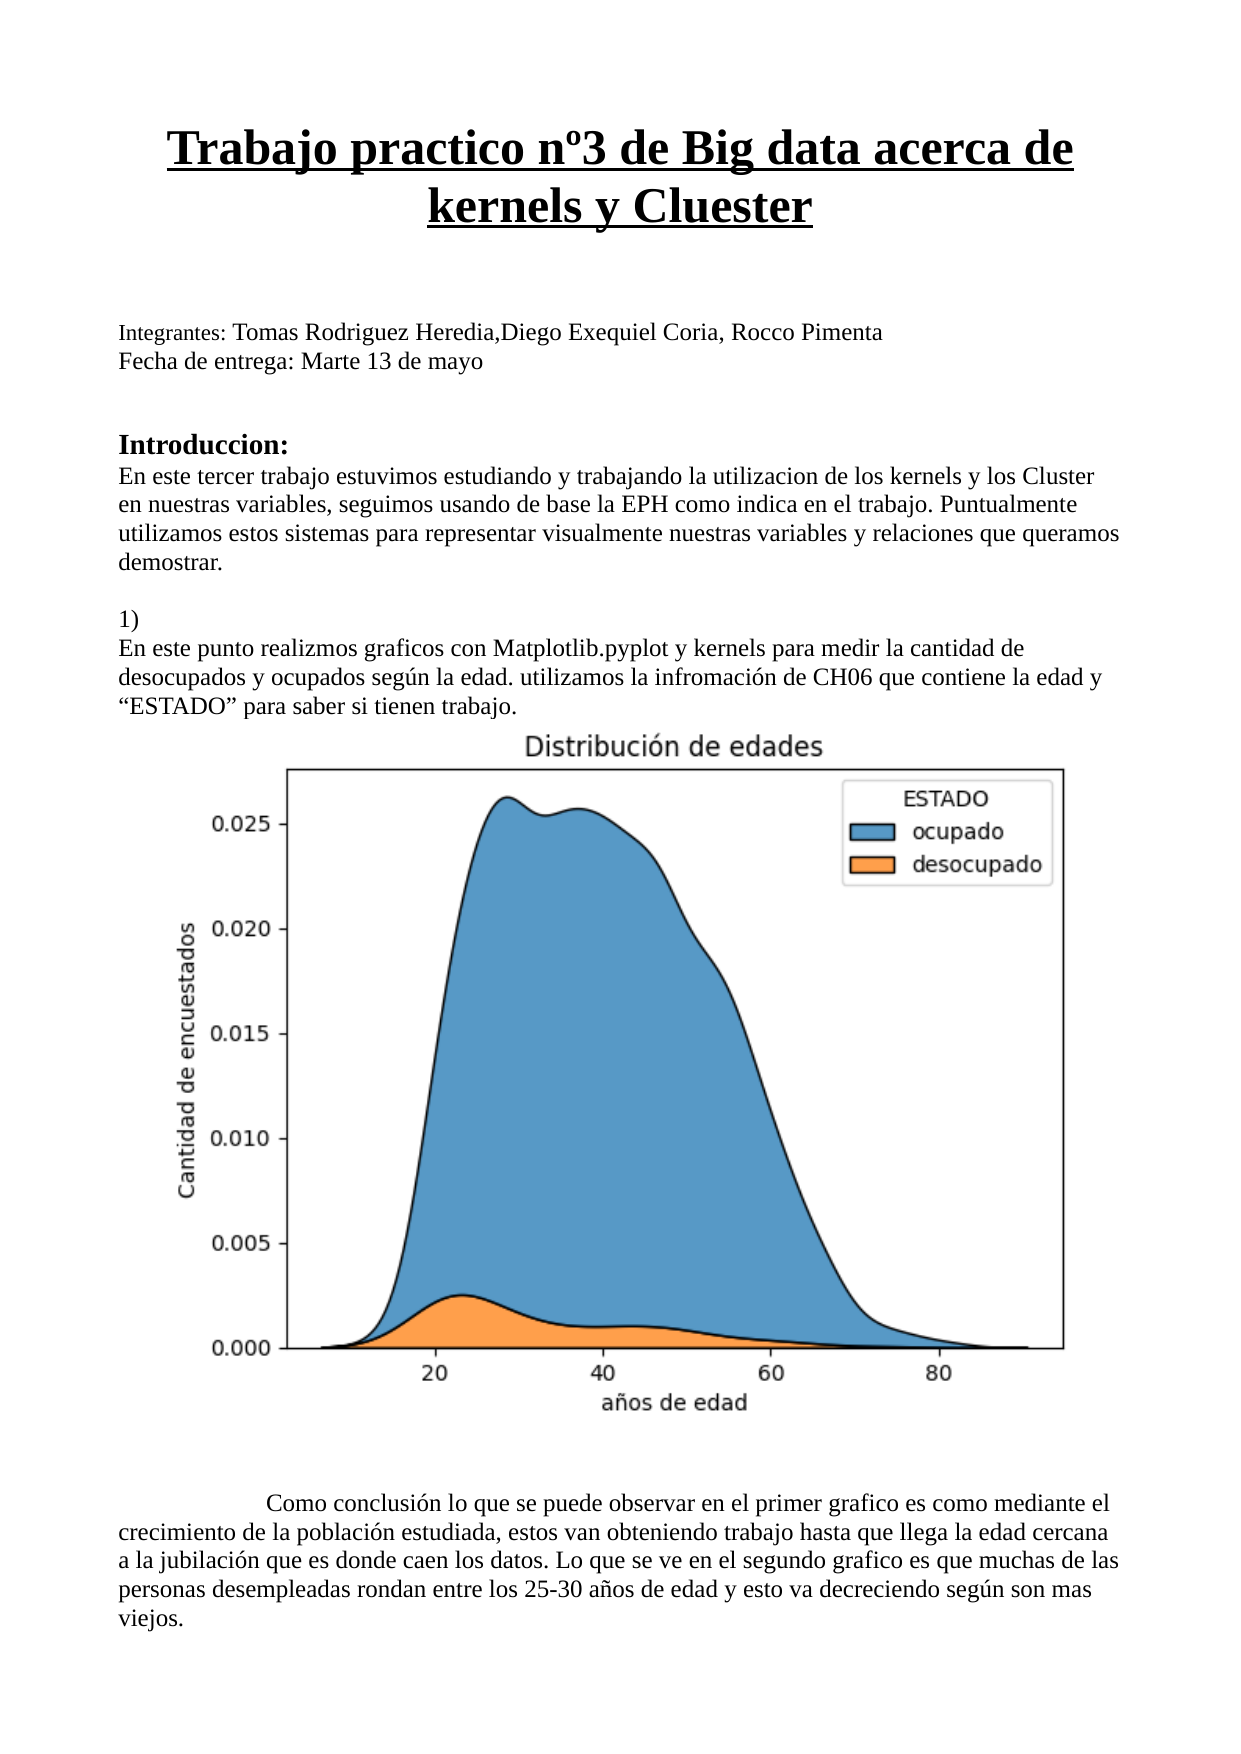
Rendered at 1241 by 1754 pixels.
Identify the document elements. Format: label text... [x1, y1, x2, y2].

text En este punto realizmos graficos con Matplotlib.pyplot y kernels para medir la cantidad de desocupados y ocupados según la edad. utilizamos la infromación de CH06 que contiene la edad y “ESTADO” para saber si tienen trabajo. [118, 633, 1122, 719]
text Introduccion: [118, 427, 1122, 461]
picture [163, 719, 1077, 1431]
text 1) [118, 604, 1122, 633]
text Integrantes: Tomas Rodriguez Heredia,Diego Exequiel Coria, Rocco Pimenta [118, 317, 1122, 346]
text En este tercer trabajo estuvimos estudiando y trabajando la utilizacion de los kernels y los Cluster en nuestras variables, seguimos usando de base la EPH como indica en el trabajo. Puntualmente utilizamos estos sistemas para representar visualmente nuestras variables y relaciones que queramos demostrar. [118, 461, 1122, 576]
text Trabajo practico nº3 de Big data acerca de kernels y Cluester [118, 118, 1122, 233]
text Fecha de entrega: Marte 13 de mayo [118, 346, 1122, 374]
text Como conclusión lo que se puede observar en el primer grafico es como mediante el crecimiento de la población estudiada, estos van obteniendo trabajo hasta que llega la edad cercana a la jubilación que es donde caen los datos. Lo que se ve en el segundo grafico es que muchas de las personas desempleadas rondan entre los 25-30 años de edad y esto va decreciendo según son mas viejos. [118, 719, 1122, 1632]
